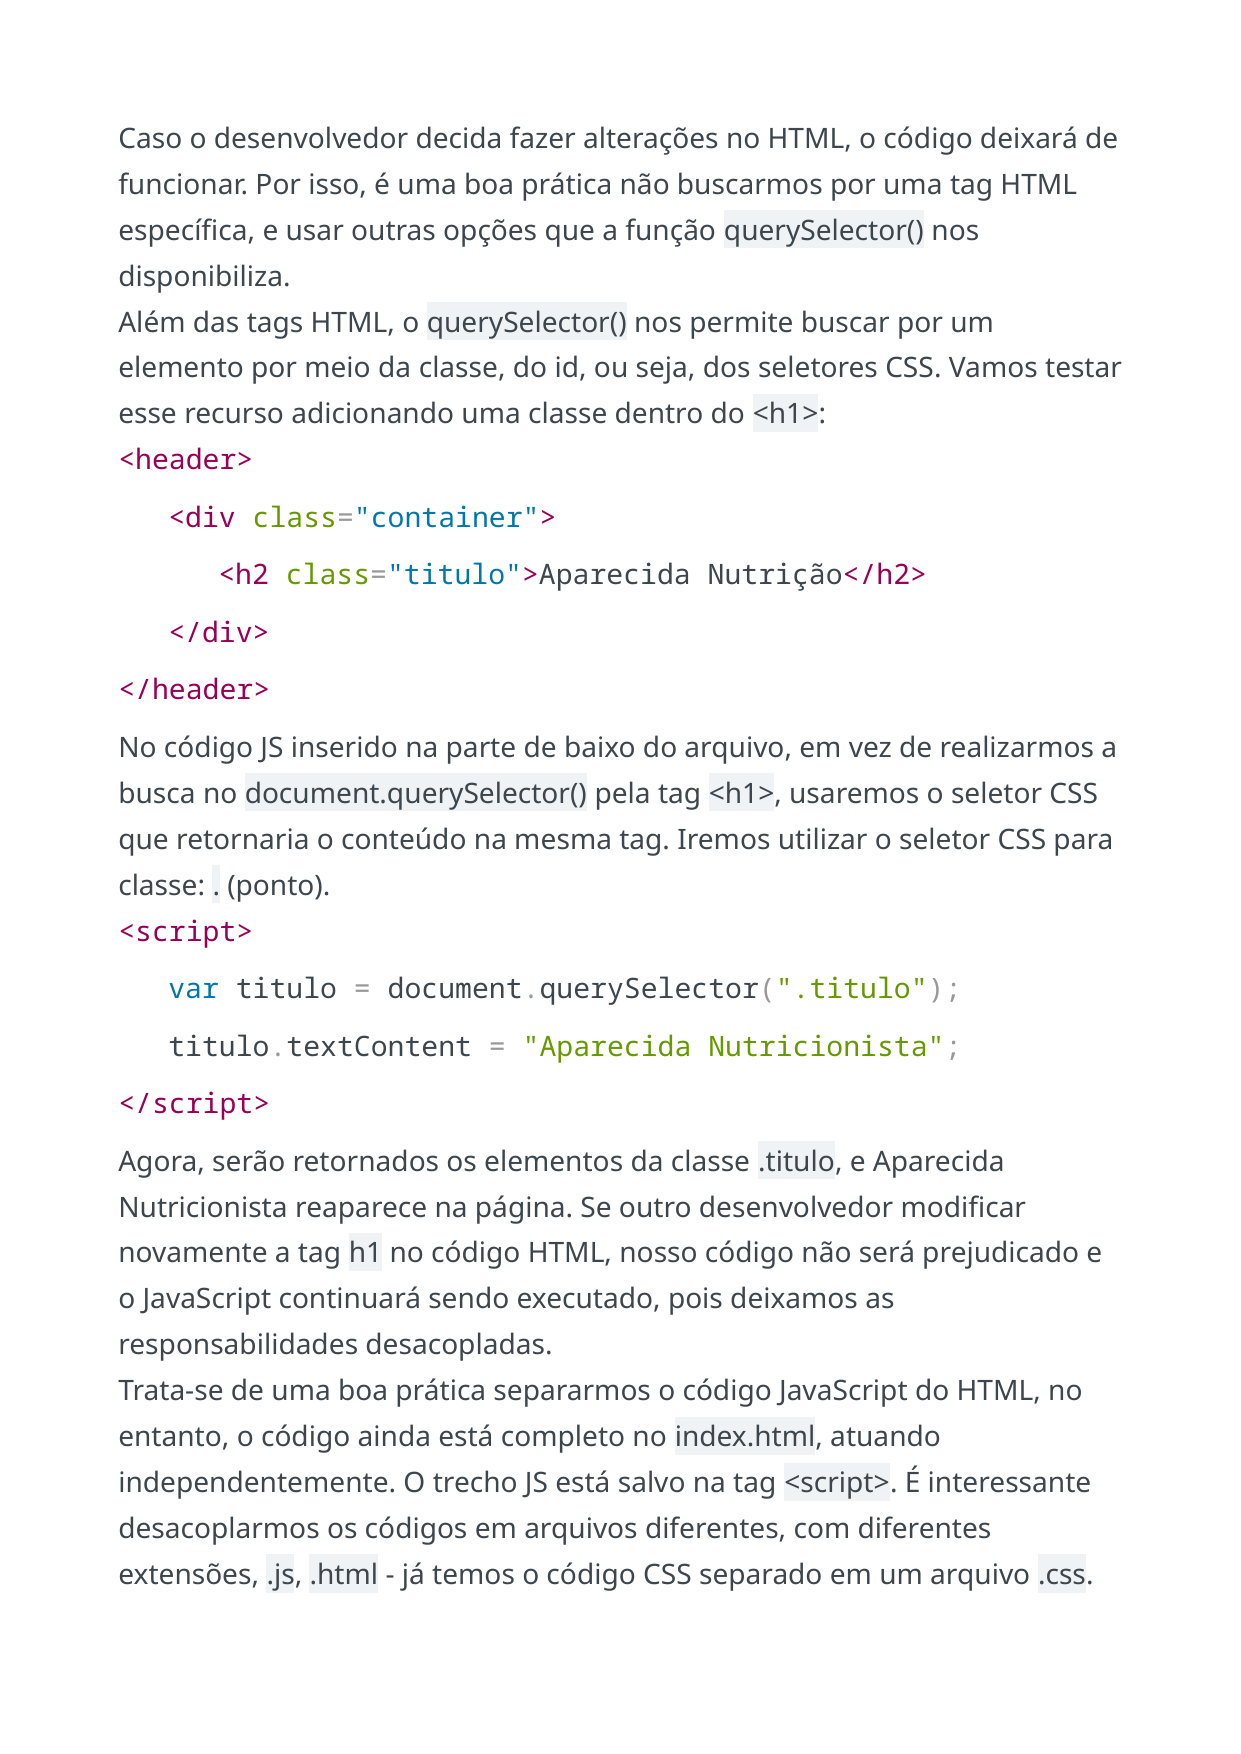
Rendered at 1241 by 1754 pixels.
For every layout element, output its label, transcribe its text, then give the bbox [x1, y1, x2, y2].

text No código JS inserido na parte de baixo do arquivo, em vez de realizarmos a busca no document.querySelector() pela tag <h1>, usaremos o seletor CSS que retornaria o conteúdo na mesma tag. Iremos utilizar o seletor CSS para classe: . (ponto). [118, 727, 1122, 903]
text titulo.textContent = "Aparecida Nutricionista"; [118, 1026, 1122, 1064]
text Trata-se de uma boa prática separarmos o código JavaScript do HTML, no entanto, o código ainda está completo no index.html, atuando independentemente. O trecho JS está salvo na tag <script>. É interessante desacoplarmos os códigos em arquivos diferentes, com diferentes extensões, .js, .html - já temos o código CSS separado em um arquivo .css. [118, 1371, 1122, 1593]
text Agora, serão retornados os elementos da classe .titulo, e Aparecida Nutricionista reaparece na página. Se outro desenvolvedor modificar novamente a tag h1 no código HTML, nosso código não será prejudicado e o JavaScript continuará sendo executado, pois deixamos as responsabilidades desacopladas. [118, 1141, 1122, 1363]
text Caso o desenvolvedor decida fazer alterações no HTML, o código deixará de funcionar. Por isso, é uma boa prática não buscarmos por uma tag HTML específica, e usar outras opções que a função querySelector() nos disponibiliza. [118, 118, 1122, 294]
text <div class="container"> [118, 497, 1122, 536]
text </header> [118, 670, 1122, 708]
text </script> [118, 1083, 1122, 1122]
text var titulo = document.querySelector(".titulo"); [118, 968, 1122, 1007]
text <header> [118, 440, 1122, 478]
text Além das tags HTML, o querySelector() nos permite buscar por um elemento por meio da classe, do id, ou seja, dos seletores CSS. Vamos testar esse recurso adicionando uma classe dentro do <h1>: [118, 302, 1122, 432]
text <script> [118, 911, 1122, 949]
text </div> [118, 612, 1122, 651]
text <h2 class="titulo">Aparecida Nutrição</h2> [118, 555, 1122, 593]
